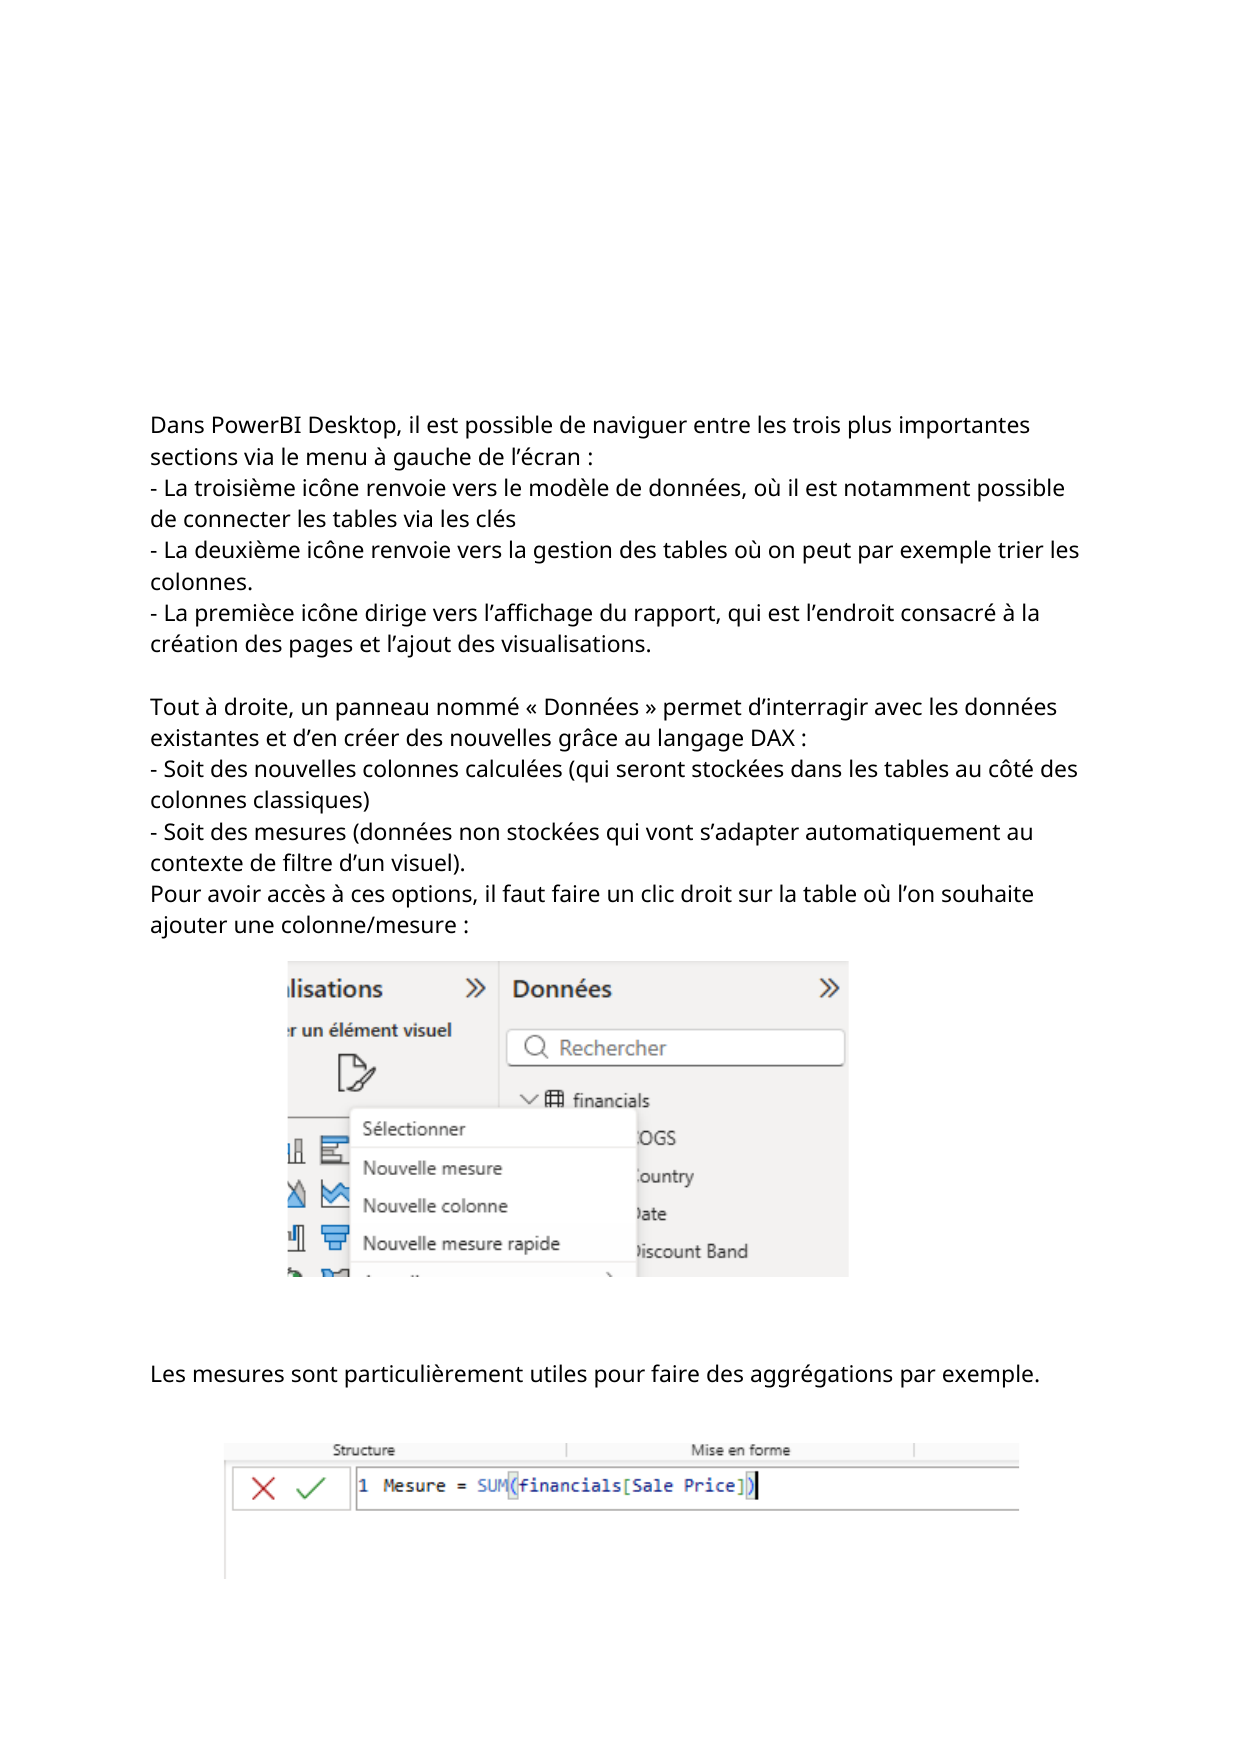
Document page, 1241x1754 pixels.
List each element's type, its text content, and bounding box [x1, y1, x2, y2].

text Les mesures sont particulièrement utiles pour faire des aggrégations par exemple. [150, 1358, 1090, 1389]
text - Soit des nouvelles colonnes calculées (qui seront stockées dans les tables au côté des colonnes classiques) [150, 753, 1090, 816]
text - La premièce icône dirige vers l’affichage du rapport, qui est l’endroit consacré à la création des pages et l’ajout des visualisations. [150, 597, 1090, 659]
picture [287, 961, 849, 1277]
text Dans PowerBI Desktop, il est possible de naviguer entre les trois plus importantes sections via le menu à gauche de l’écran : [150, 409, 1090, 472]
picture [223, 1443, 1020, 1579]
text - La troisième icône renvoie vers le modèle de données, où il est notamment possible de connecter les tables via les clés [150, 472, 1090, 534]
text Tout à droite, un panneau nommé « Données » permet d’interragir avec les données existantes et d’en créer des nouvelles grâce au langage DAX : [150, 691, 1090, 753]
text Pour avoir accès à ces options, il faut faire un clic droit sur la table où l’on souhaite ajouter une colonne/mesure : [150, 878, 1090, 941]
text - La deuxième icône renvoie vers la gestion des tables où on peut par exemple trier les colonnes. [150, 534, 1090, 597]
text - Soit des mesures (données non stockées qui vont s’adapter automatiquement au contexte de filtre d’un visuel). [150, 816, 1090, 878]
